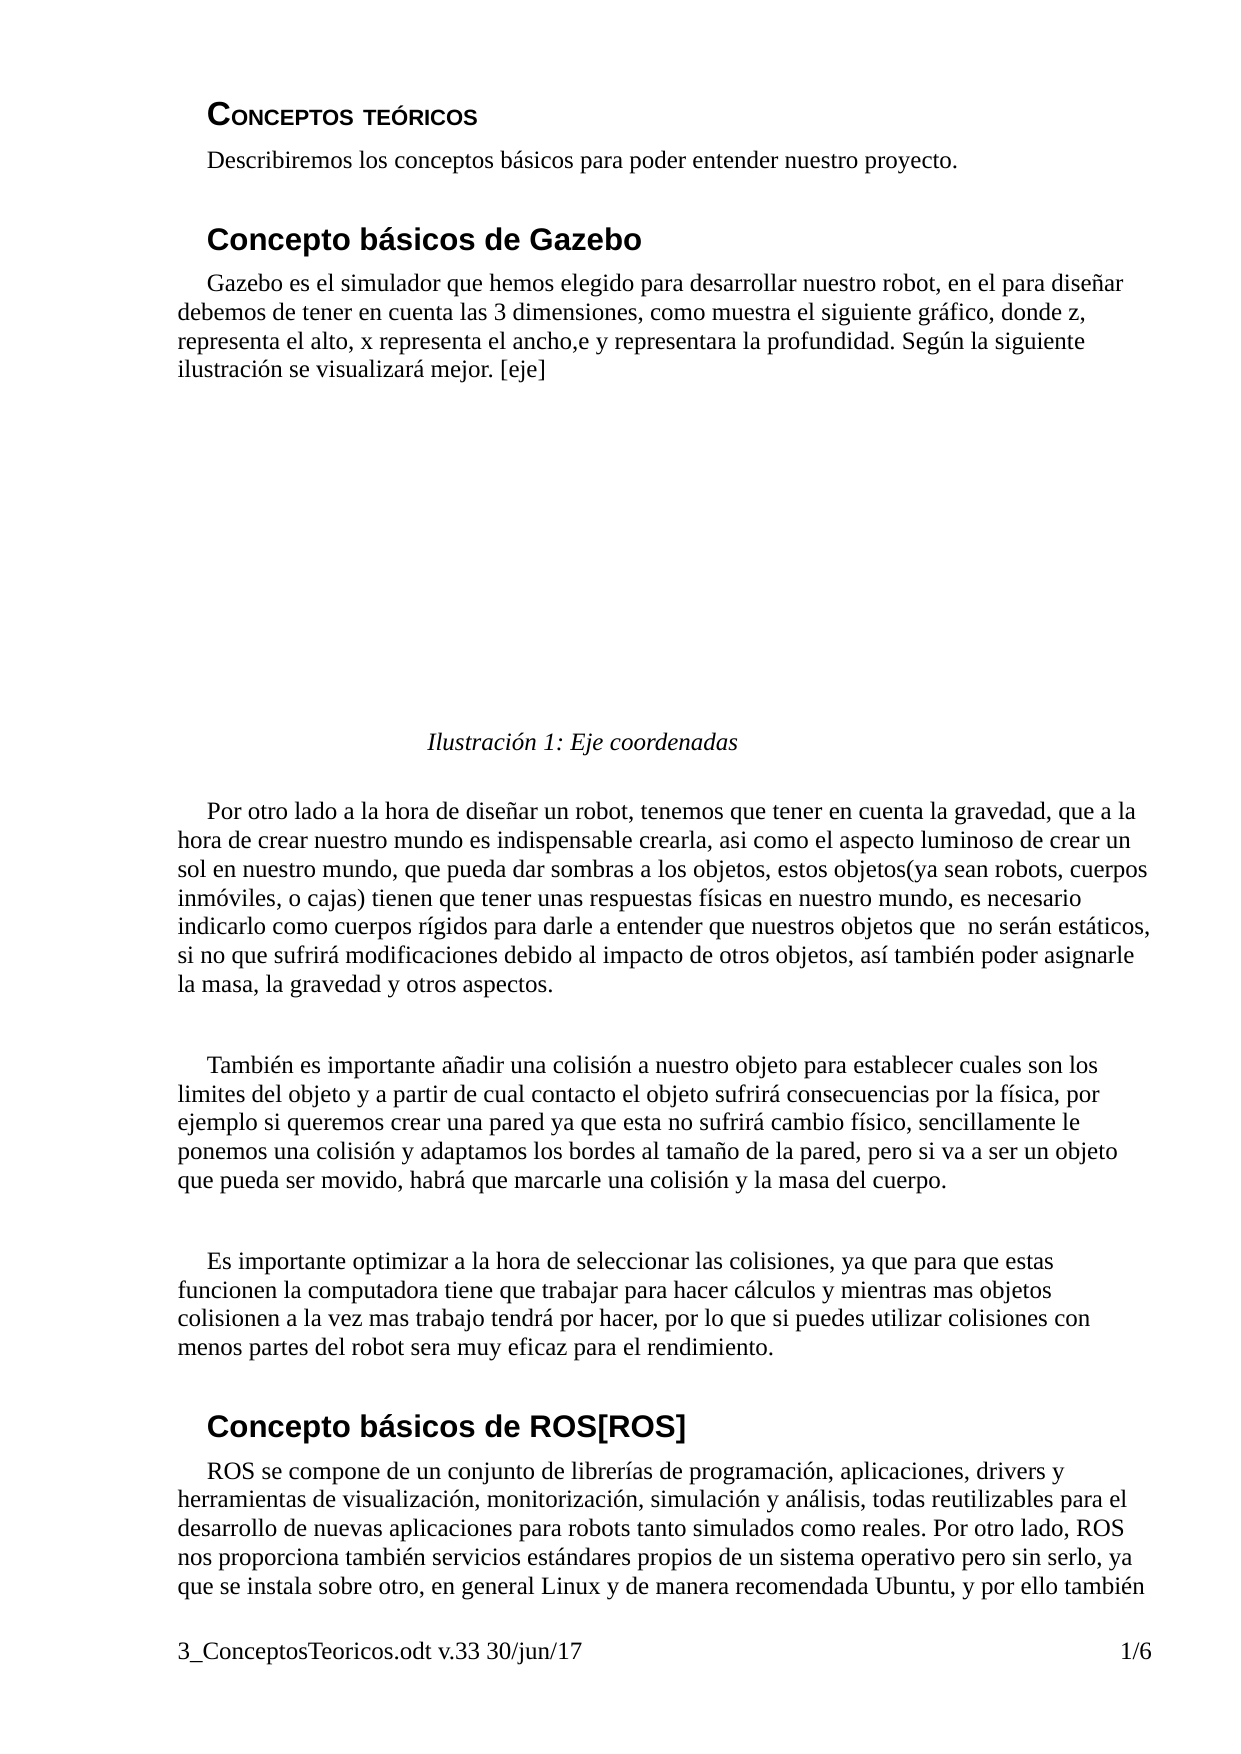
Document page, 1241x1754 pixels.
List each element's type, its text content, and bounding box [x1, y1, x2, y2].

text Describiremos los conceptos básicos para poder entender nuestro proyecto. [177, 145, 1152, 173]
subtitle Conceptos teóricos [207, 94, 1152, 133]
text También es importante añadir una colisión a nuestro objeto para establecer cuales son los limites del objeto y a partir de cual contacto el objeto sufrirá consecuencias por la física, por ejemplo si queremos crear una pared ya que esta no sufrirá cambio físico, sencillamente le ponemos una colisión y adaptamos los bordes al tamaño de la pared, pero si va a ser un objeto que pueda ser movido, habrá que marcarle una colisión y la masa del cuerpo. [177, 1050, 1152, 1194]
subtitle Concepto básicos de Gazebo [207, 221, 1152, 257]
text Gazebo es el simulador que hemos elegido para desarrollar nuestro robot, en el para diseñar debemos de tener en cuenta las 3 dimensiones, como muestra el siguiente gráfico, donde z, representa el alto, x representa el ancho,e y representara la profundidad. Según la siguiente ilustración se visualizará mejor. [eje] [177, 268, 1152, 383]
subtitle Concepto básicos de ROS[ROS] [207, 1408, 1152, 1444]
text Por otro lado a la hora de diseñar un robot, tenemos que tener en cuenta la gravedad, que a la hora de crear nuestro mundo es indispensable crearla, asi como el aspecto luminoso de crear un sol en nuestro mundo, que pueda dar sombras a los objetos, estos objetos(ya sean robots, cuerpos inmóviles, o cajas) tienen que tener unas respuestas físicas en nuestro mundo, es necesario indicarlo como cuerpos rígidos para darle a entender que nuestros objetos que no serán estáticos, si no que sufrirá modificaciones debido al impacto de otros objetos, así también poder asignarle la masa, la gravedad y otros aspectos. [177, 796, 1152, 998]
text ROS se compone de un conjunto de librerías de programación, aplicaciones, drivers y herramientas de visualización, monitorización, simulación y análisis, todas reutilizables para el desarrollo de nuevas aplicaciones para robots tanto simulados como reales. Por otro lado, ROS nos proporciona también servicios estándares propios de un sistema operativo pero sin serlo, ya que se instala sobre otro, en general Linux y de manera recomendada Ubuntu, y por ello también [177, 1456, 1152, 1599]
text Ilustración 1: Eje coordenadas [427, 408, 902, 756]
text Es importante optimizar a la hora de seleccionar las colisiones, ya que para que estas funcionen la computadora tiene que trabajar para hacer cálculos y mientras mas objetos colisionen a la vez mas trabajo tendrá por hacer, por lo que si puedes utilizar colisiones con menos partes del robot sera muy eficaz para el rendimiento. [177, 1246, 1152, 1361]
